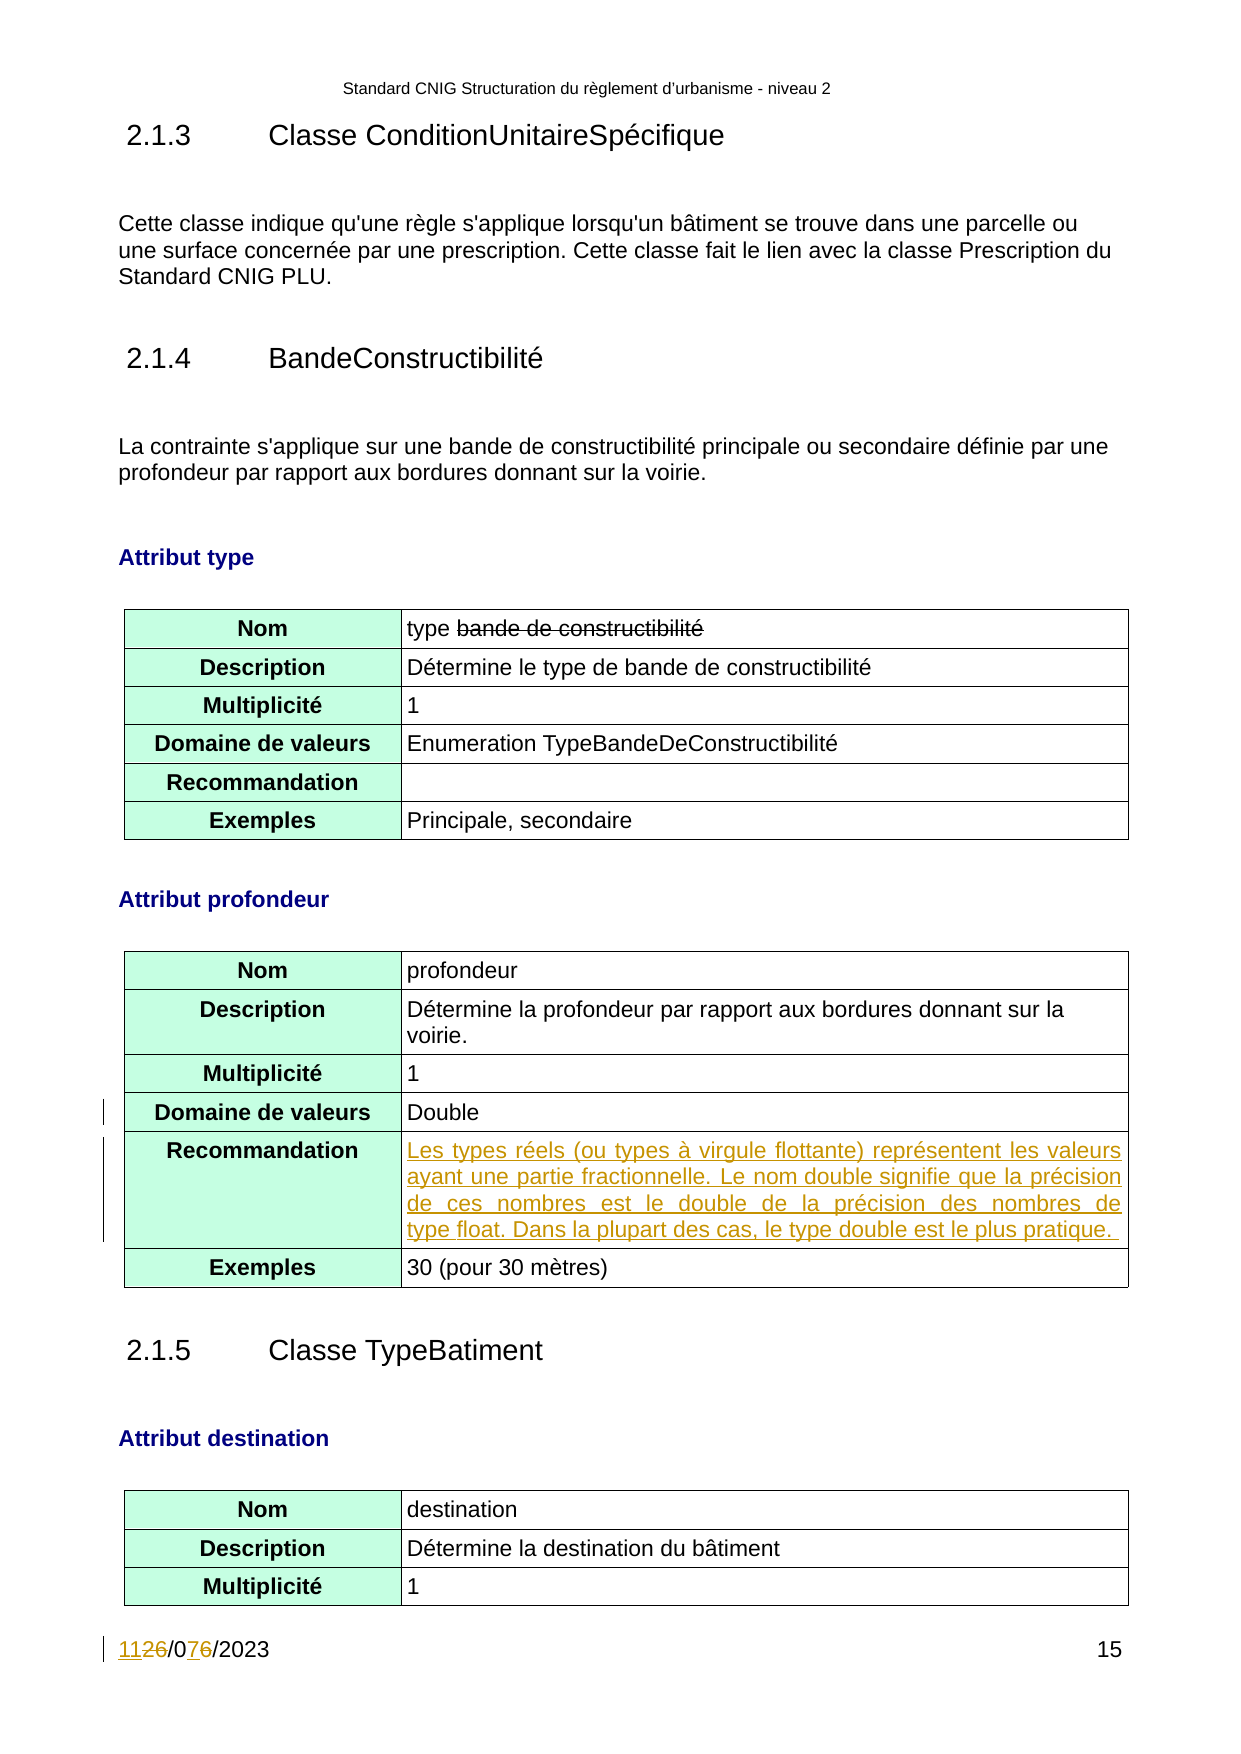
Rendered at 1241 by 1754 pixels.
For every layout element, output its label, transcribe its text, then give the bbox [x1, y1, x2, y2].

table_header destination [402, 1491, 1128, 1528]
table_cell Multiplicité [125, 1568, 401, 1605]
list Classe ConditionUnitaireSpécifique [118, 118, 1122, 152]
table_cell Description [125, 1530, 401, 1567]
table_cell 1 [402, 687, 1128, 724]
table_cell Principale, secondaire [402, 802, 1128, 839]
table_cell Recommandation [125, 1132, 401, 1248]
table_cell Multiplicité [125, 1055, 401, 1092]
table_header Nom [125, 610, 401, 647]
text Cette classe indique qu'une règle s'applique lorsqu'un bâtiment se trouve dans une parcelle ou une surface concernée par une prescription. Cette classe fait le lien avec la classe Prescription du Standard CNIG PLU. [118, 210, 1122, 289]
table_cell Exemples [125, 1249, 401, 1286]
table_cell Description [125, 649, 401, 686]
table_header Nom [125, 1491, 401, 1528]
text Attribut type [118, 544, 1122, 570]
table_cell Détermine la profondeur par rapport aux bordures donnant sur la voirie. [402, 990, 1128, 1054]
table_cell 30 (pour 30 mètres) [402, 1249, 1128, 1286]
table_cell Description [125, 990, 401, 1054]
table_header Nom [125, 952, 401, 989]
table_header profondeur [402, 952, 1128, 989]
table_cell [402, 764, 1128, 801]
text Attribut destination [118, 1425, 1122, 1451]
text Attribut profondeur [118, 886, 1122, 912]
list BandeConstructibilité [118, 341, 1122, 374]
table_cell Les types réels (ou types à virgule flottante) représentent les valeurs ayant une partie fractionnelle. Le nom double signifie que la précision de ces nombres est le double de la précision des nombres de type float. Dans la plupart des cas, le type double est le plus pratique. [402, 1132, 1128, 1248]
table_cell Enumeration TypeBandeDeConstructibilité [402, 725, 1128, 762]
table_cell Détermine le type de bande de constructibilité [402, 649, 1128, 686]
table_cell Recommandation [125, 764, 401, 801]
text La contrainte s'applique sur une bande de constructibilité principale ou secondaire définie par une profondeur par rapport aux bordures donnant sur la voirie. [118, 433, 1122, 485]
table_cell 1 [402, 1568, 1128, 1605]
table_cell Multiplicité [125, 687, 401, 724]
table_cell Domaine de valeurs [125, 725, 401, 762]
table_cell Double [402, 1093, 1128, 1131]
table_cell Exemples [125, 802, 401, 839]
list Classe TypeBatiment [118, 1333, 1122, 1366]
table_header type bande de constructibilité [402, 610, 1128, 647]
table_cell Détermine la destination du bâtiment [402, 1530, 1128, 1567]
table_cell Domaine de valeurs [125, 1093, 401, 1131]
table_cell 1 [402, 1055, 1128, 1092]
